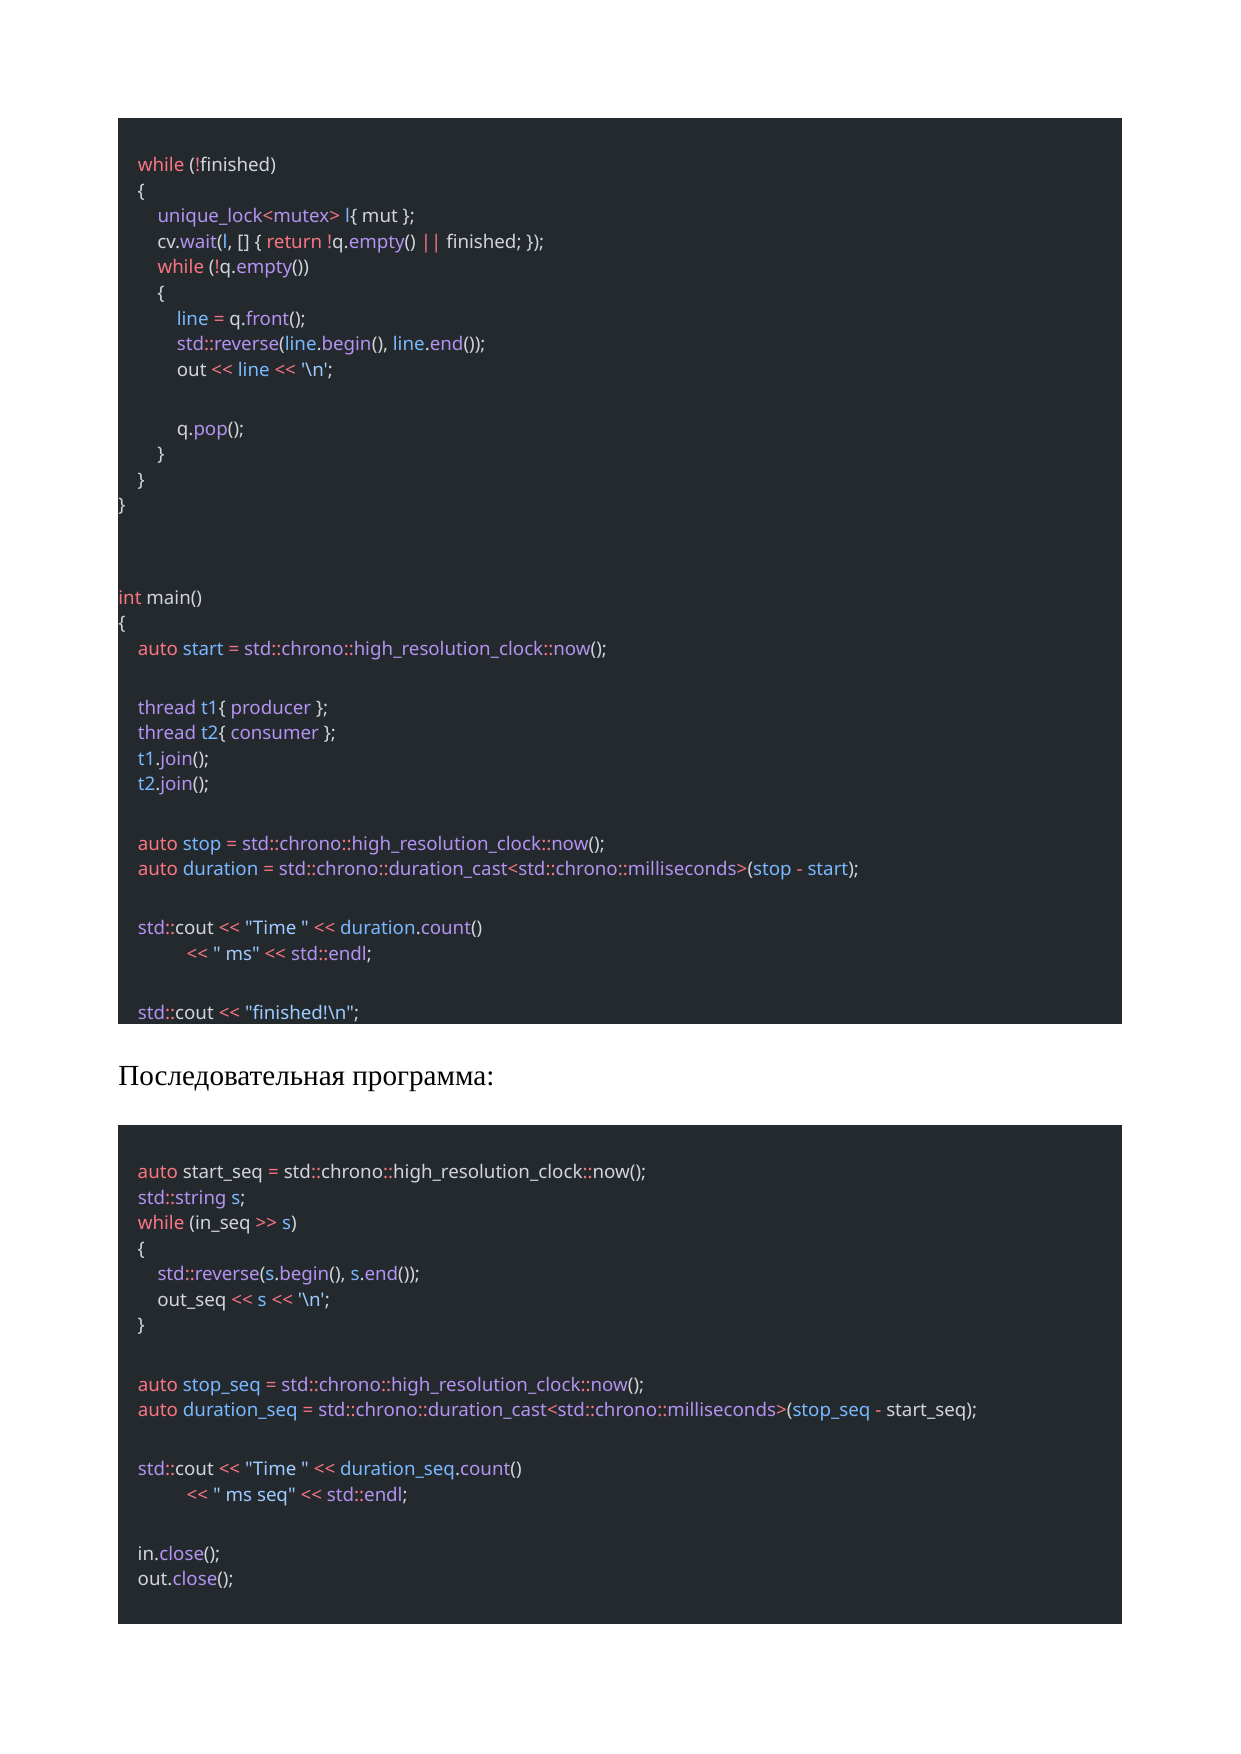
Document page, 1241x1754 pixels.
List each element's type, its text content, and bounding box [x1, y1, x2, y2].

text Последовательная программа: [118, 1058, 1122, 1092]
text while (!finished) { unique_lock<mutex> l{ mut }; cv.wait(l, [] { return !q.empty() || finished; }); while (!q.empty()) { line = q.front(); std::reverse(line.begin(), line.end()); out << line << '\n'; q.pop(); } } } int main() { auto start = std::chrono::high_resolution_clock::now(); thread t1{ producer }; thread t2{ consumer }; t1.join(); t2.join(); auto stop = std::chrono::high_resolution_clock::now(); auto duration = std::chrono::duration_cast<std::chrono::milliseconds>(stop - start); std::cout << "Time " << duration.count() << " ms" << std::endl; std::cout << "finished!\n"; [118, 118, 1122, 1024]
text auto start_seq = std::chrono::high_resolution_clock::now(); std::string s; while (in_seq >> s) { std::reverse(s.begin(), s.end()); out_seq << s << '\n'; } auto stop_seq = std::chrono::high_resolution_clock::now(); auto duration_seq = std::chrono::duration_cast<std::chrono::milliseconds>(stop_seq - start_seq); std::cout << "Time " << duration_seq.count() << " ms seq" << std::endl; in.close(); out.close(); [118, 1125, 1122, 1624]
